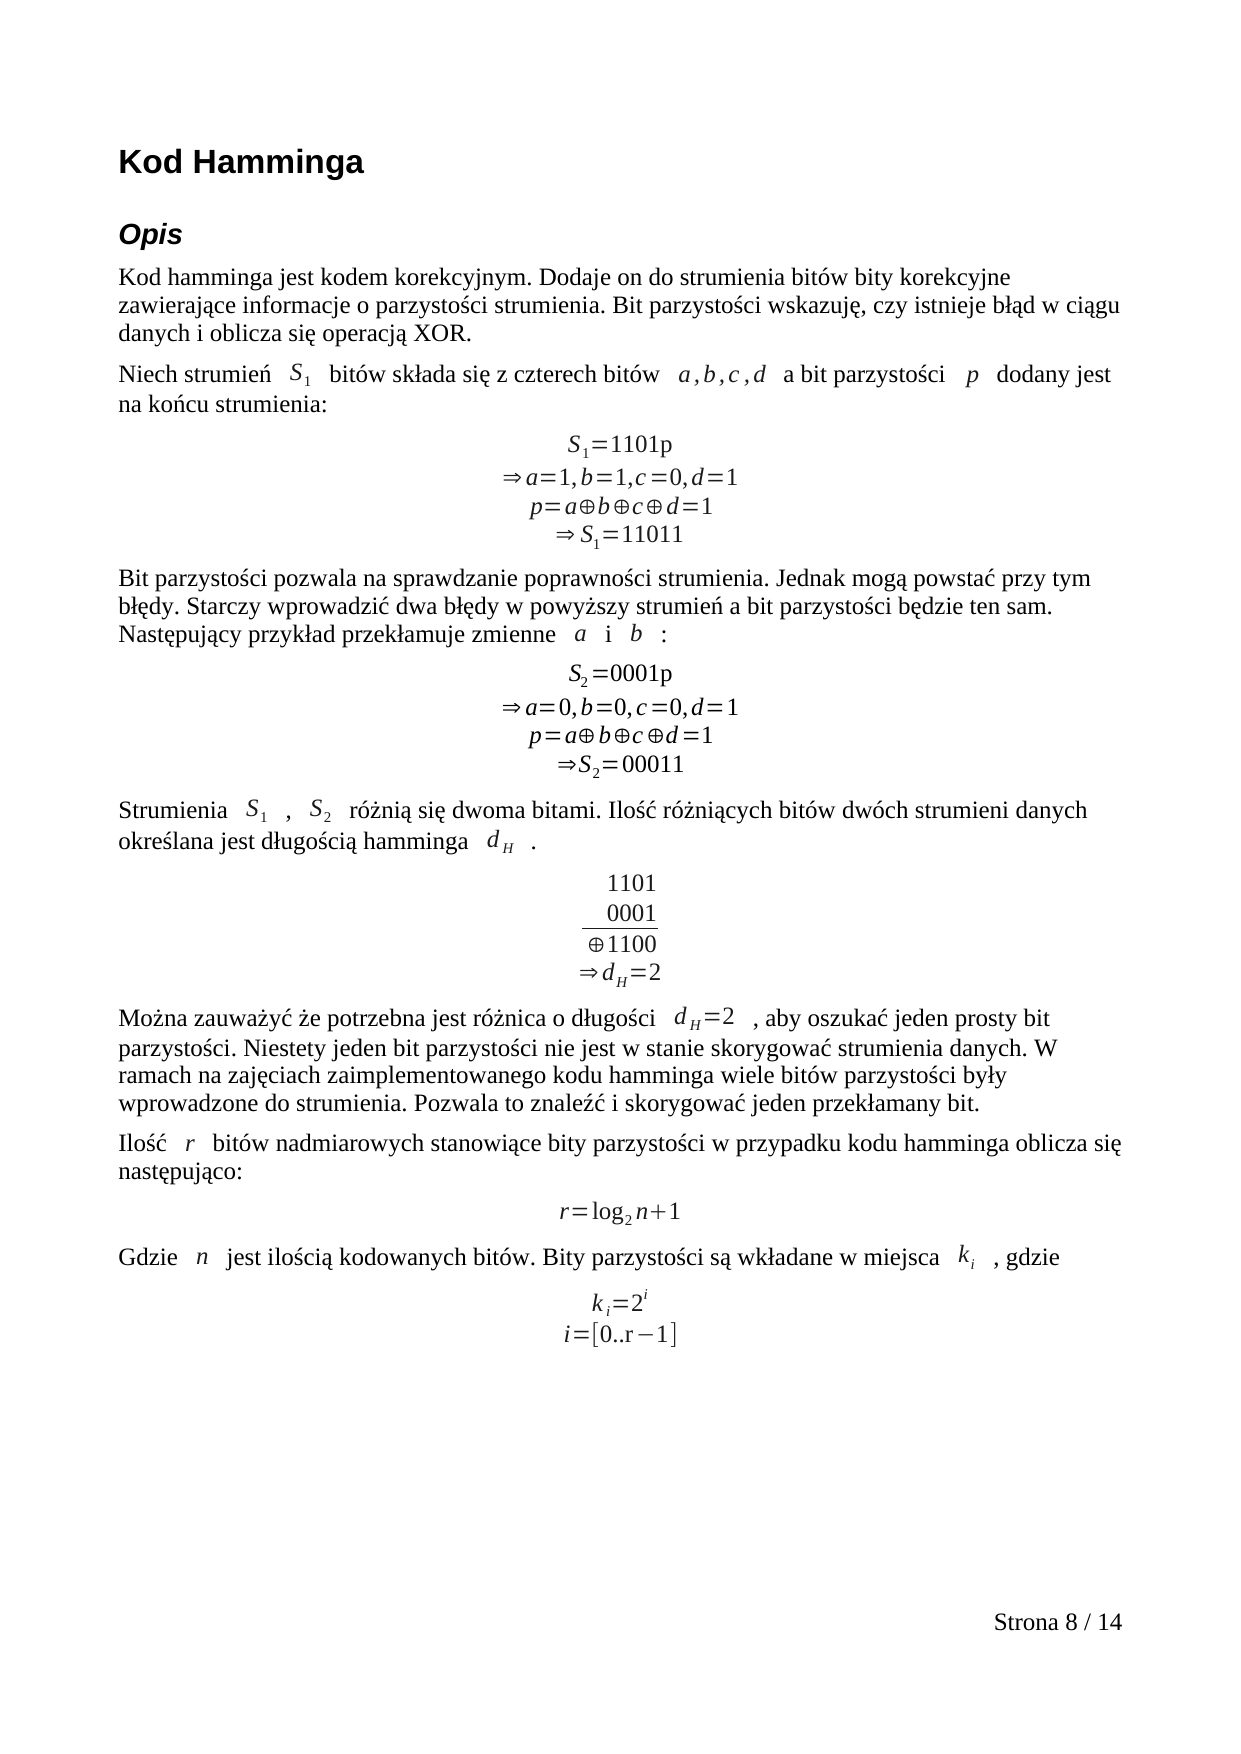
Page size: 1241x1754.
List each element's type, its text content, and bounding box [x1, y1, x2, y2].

text Ilośćbitów nadmiarowych stanowiące bity parzystości w przypadku kodu hamminga oblicza się następująco: [118, 1129, 1122, 1185]
text Gdziejest ilością kodowanych bitów. Bity parzystości są wkładane w miejsca, gdzie [118, 1241, 1122, 1272]
subtitle Opis [118, 218, 1122, 251]
text Niech strumieńbitów składa się z czterech bitówa bit parzystościdodany jest na końcu strumienia: [118, 359, 1122, 418]
subtitle Kod Hamminga [118, 143, 1122, 181]
text Można zauważyć że potrzebna jest różnica o długości, aby oszukać jeden prosty bit parzystości. Niestety jeden bit parzystości nie jest w stanie skorygować strumienia danych. W ramach na zajęciach zaimplementowanego kodu hamminga wiele bitów parzystości były wprowadzone do strumienia. Pozwala to znaleźć i skorygować jeden przekłamany bit. [118, 1003, 1122, 1117]
text Strumienia,różnią się dwoma bitami. Ilość różniących bitów dwóch strumieni danych określana jest długością hamminga. [118, 794, 1122, 857]
text Bit parzystości pozwala na sprawdzanie poprawności strumienia. Jednak mogą powstać przy tym błędy. Starczy wprowadzić dwa błędy w powyższy strumień a bit parzystości będzie ten sam. Następujący przykład przekłamuje zmiennei: [118, 564, 1122, 648]
text Kod hamminga jest kodem korekcyjnym. Dodaje on do strumienia bitów bity korekcyjne zawierające informacje o parzystości strumienia. Bit parzystości wskazuję, czy istnieje błąd w ciągu danych i oblicza się operacją XOR. [118, 263, 1122, 346]
